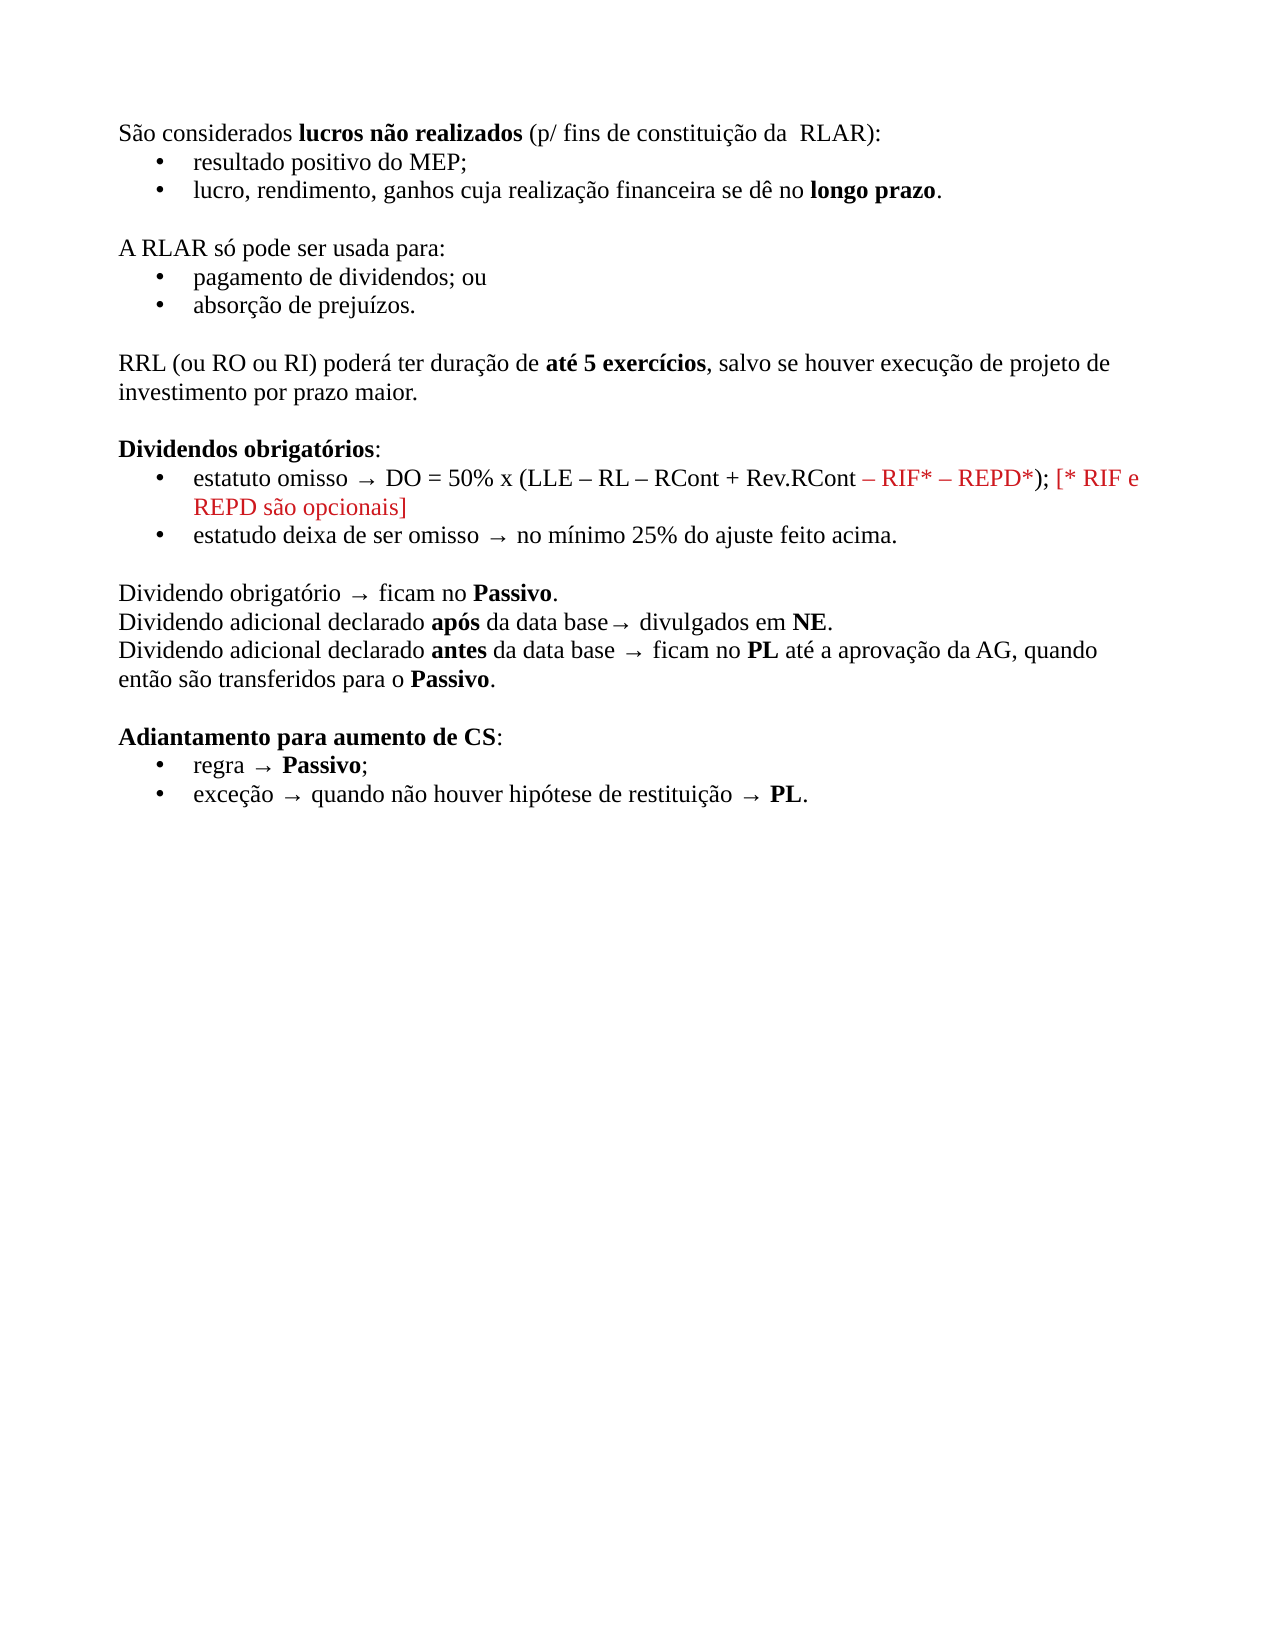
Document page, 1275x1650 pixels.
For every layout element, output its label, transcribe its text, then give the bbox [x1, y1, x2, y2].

list regra → Passivo; [156, 751, 1157, 779]
text Dividendo obrigatório → ficam no Passivo. [118, 578, 1157, 607]
text Dividendo adicional declarado antes da data base → ficam no PL até a aprovação da AG, quando então são transferidos para o Passivo. [118, 636, 1157, 693]
list lucro, rendimento, ganhos cuja realização financeira se dê no longo prazo. [156, 176, 1157, 204]
text Dividendos obrigatórios: [118, 434, 1157, 463]
list estatuto omisso → DO = 50% x (LLE – RL – RCont + Rev.RCont – RIF* – REPD*); [* RIF e REPD são opcionais] [156, 463, 1157, 521]
text São considerados lucros não realizados (p/ fins de constituição da RLAR): [118, 118, 1157, 147]
text RRL (ou RO ou RI) poderá ter duração de até 5 exercícios, salvo se houver execução de projeto de investimento por prazo maior. [118, 348, 1157, 406]
list absorção de prejuízos. [156, 291, 1157, 319]
text A RLAR só pode ser usada para: [118, 233, 1157, 262]
text Dividendo adicional declarado após da data base→ divulgados em NE. [118, 607, 1157, 636]
list resultado positivo do MEP; [156, 147, 1157, 176]
list estatudo deixa de ser omisso → no mínimo 25% do ajuste feito acima. [156, 521, 1157, 549]
list exceção → quando não houver hipótese de restituição → PL. [156, 779, 1157, 808]
text Adiantamento para aumento de CS: [118, 722, 1157, 751]
list pagamento de dividendos; ou [156, 262, 1157, 291]
